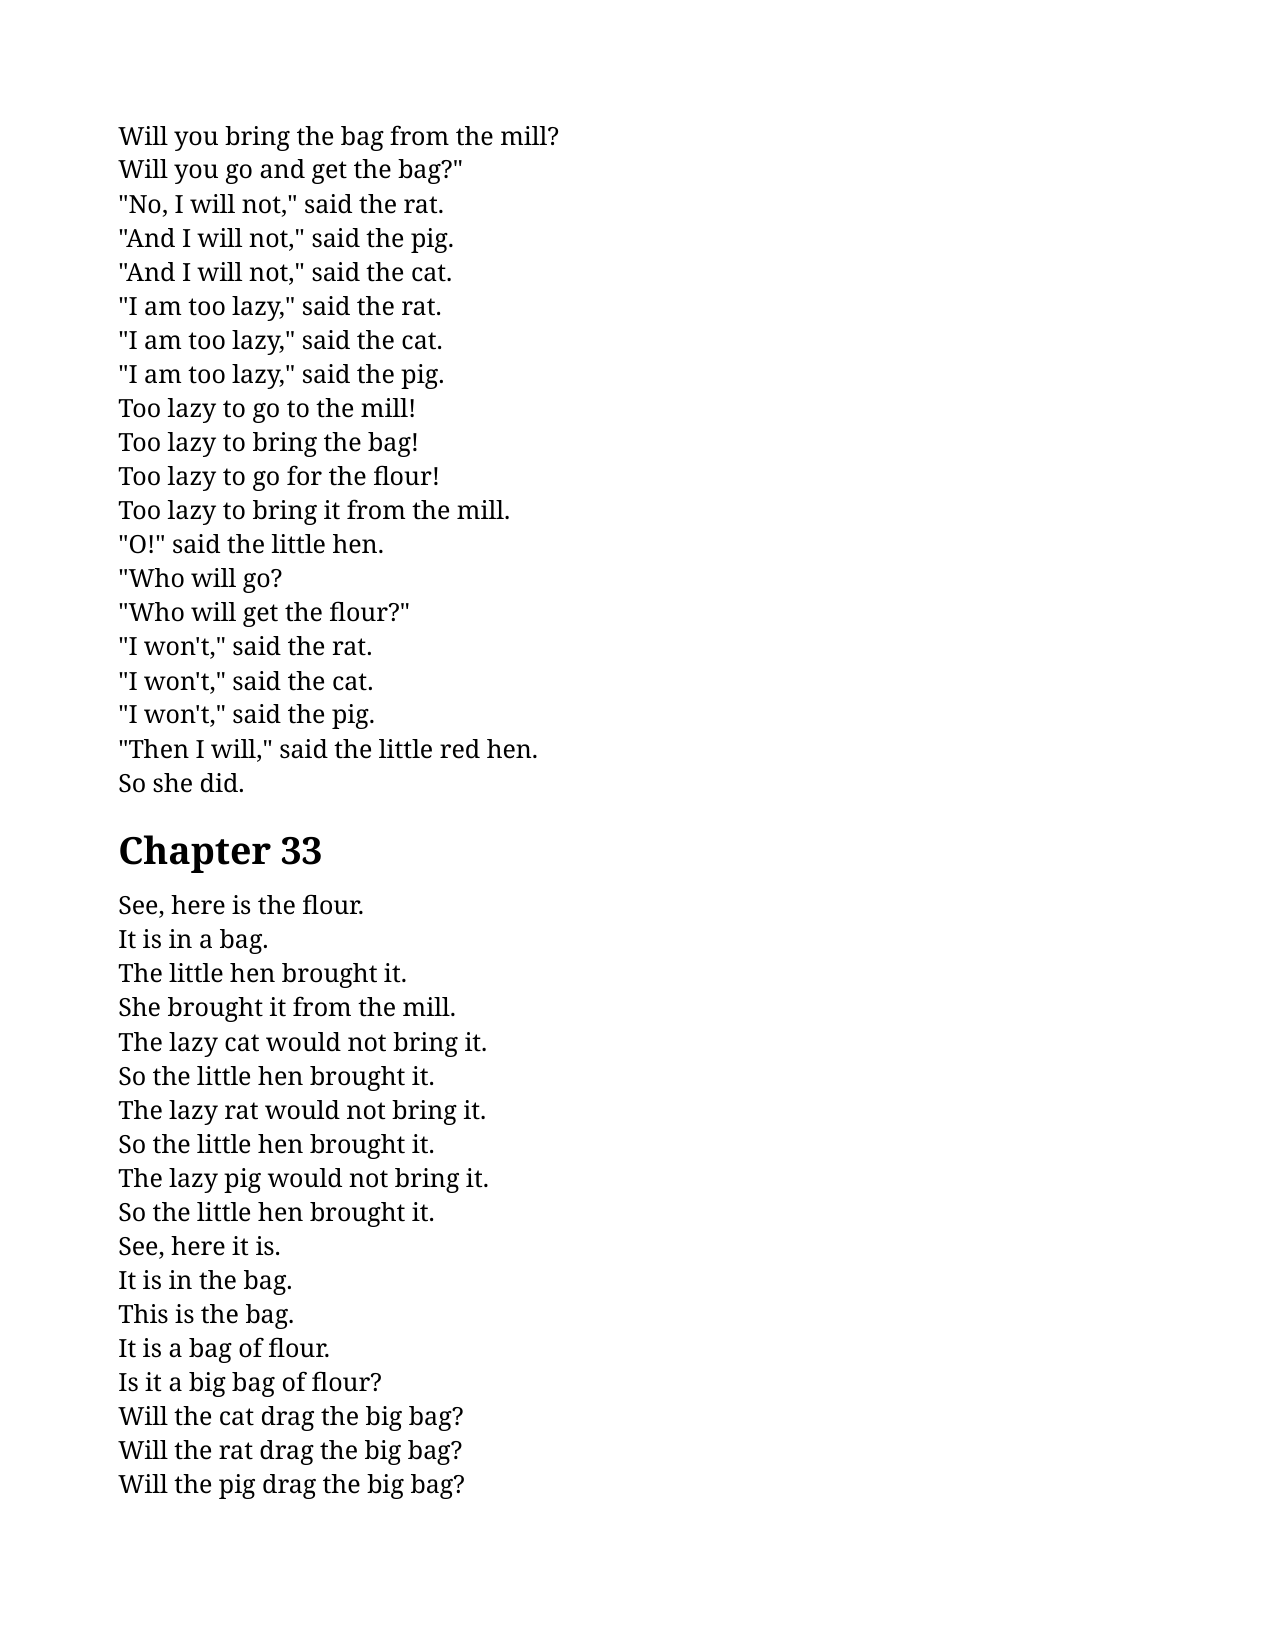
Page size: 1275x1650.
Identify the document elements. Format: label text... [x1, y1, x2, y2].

text See, here it is. [118, 1228, 1157, 1263]
text "I am too lazy," said the cat. [118, 322, 1157, 357]
text "I won't," said the pig. [118, 697, 1157, 731]
text "Then I will," said the little red hen. [118, 731, 1157, 765]
text "No, I will not," said the rat. [118, 186, 1157, 220]
text Too lazy to go to the mill! [118, 391, 1157, 425]
text The lazy rat would not bring it. [118, 1092, 1157, 1126]
text "And I will not," said the pig. [118, 220, 1157, 254]
text Is it a big bag of flour? [118, 1365, 1157, 1399]
text So the little hen brought it. [118, 1058, 1157, 1092]
text So the little hen brought it. [118, 1126, 1157, 1160]
text "I am too lazy," said the rat. [118, 288, 1157, 322]
text "I am too lazy," said the pig. [118, 357, 1157, 391]
text "I won't," said the rat. [118, 629, 1157, 663]
text Will you go and get the bag?" [118, 152, 1157, 186]
text See, here is the flour. [118, 888, 1157, 922]
text So the little hen brought it. [118, 1194, 1157, 1228]
text The lazy cat would not bring it. [118, 1024, 1157, 1058]
text Will the cat drag the big bag? [118, 1399, 1157, 1433]
text The lazy pig would not bring it. [118, 1160, 1157, 1194]
text It is in a bag. [118, 922, 1157, 956]
text Too lazy to bring it from the mill. [118, 493, 1157, 527]
text So she did. [118, 765, 1157, 799]
text "O!" said the little hen. [118, 527, 1157, 561]
text Too lazy to go for the flour! [118, 459, 1157, 493]
text This is the bag. [118, 1297, 1157, 1331]
text The little hen brought it. [118, 956, 1157, 990]
text She brought it from the mill. [118, 990, 1157, 1024]
text "Who will get the flour?" [118, 595, 1157, 629]
text "Who will go? [118, 561, 1157, 595]
text Will you bring the bag from the mill? [118, 118, 1157, 152]
text It is a bag of flour. [118, 1331, 1157, 1365]
text Too lazy to bring the bag! [118, 425, 1157, 459]
text "And I will not," said the cat. [118, 254, 1157, 288]
text "I won't," said the cat. [118, 663, 1157, 697]
subtitle Chapter 33 [118, 824, 1157, 875]
text Will the rat drag the big bag? [118, 1433, 1157, 1467]
text It is in the bag. [118, 1263, 1157, 1297]
text Will the pig drag the big bag? [118, 1467, 1157, 1501]
